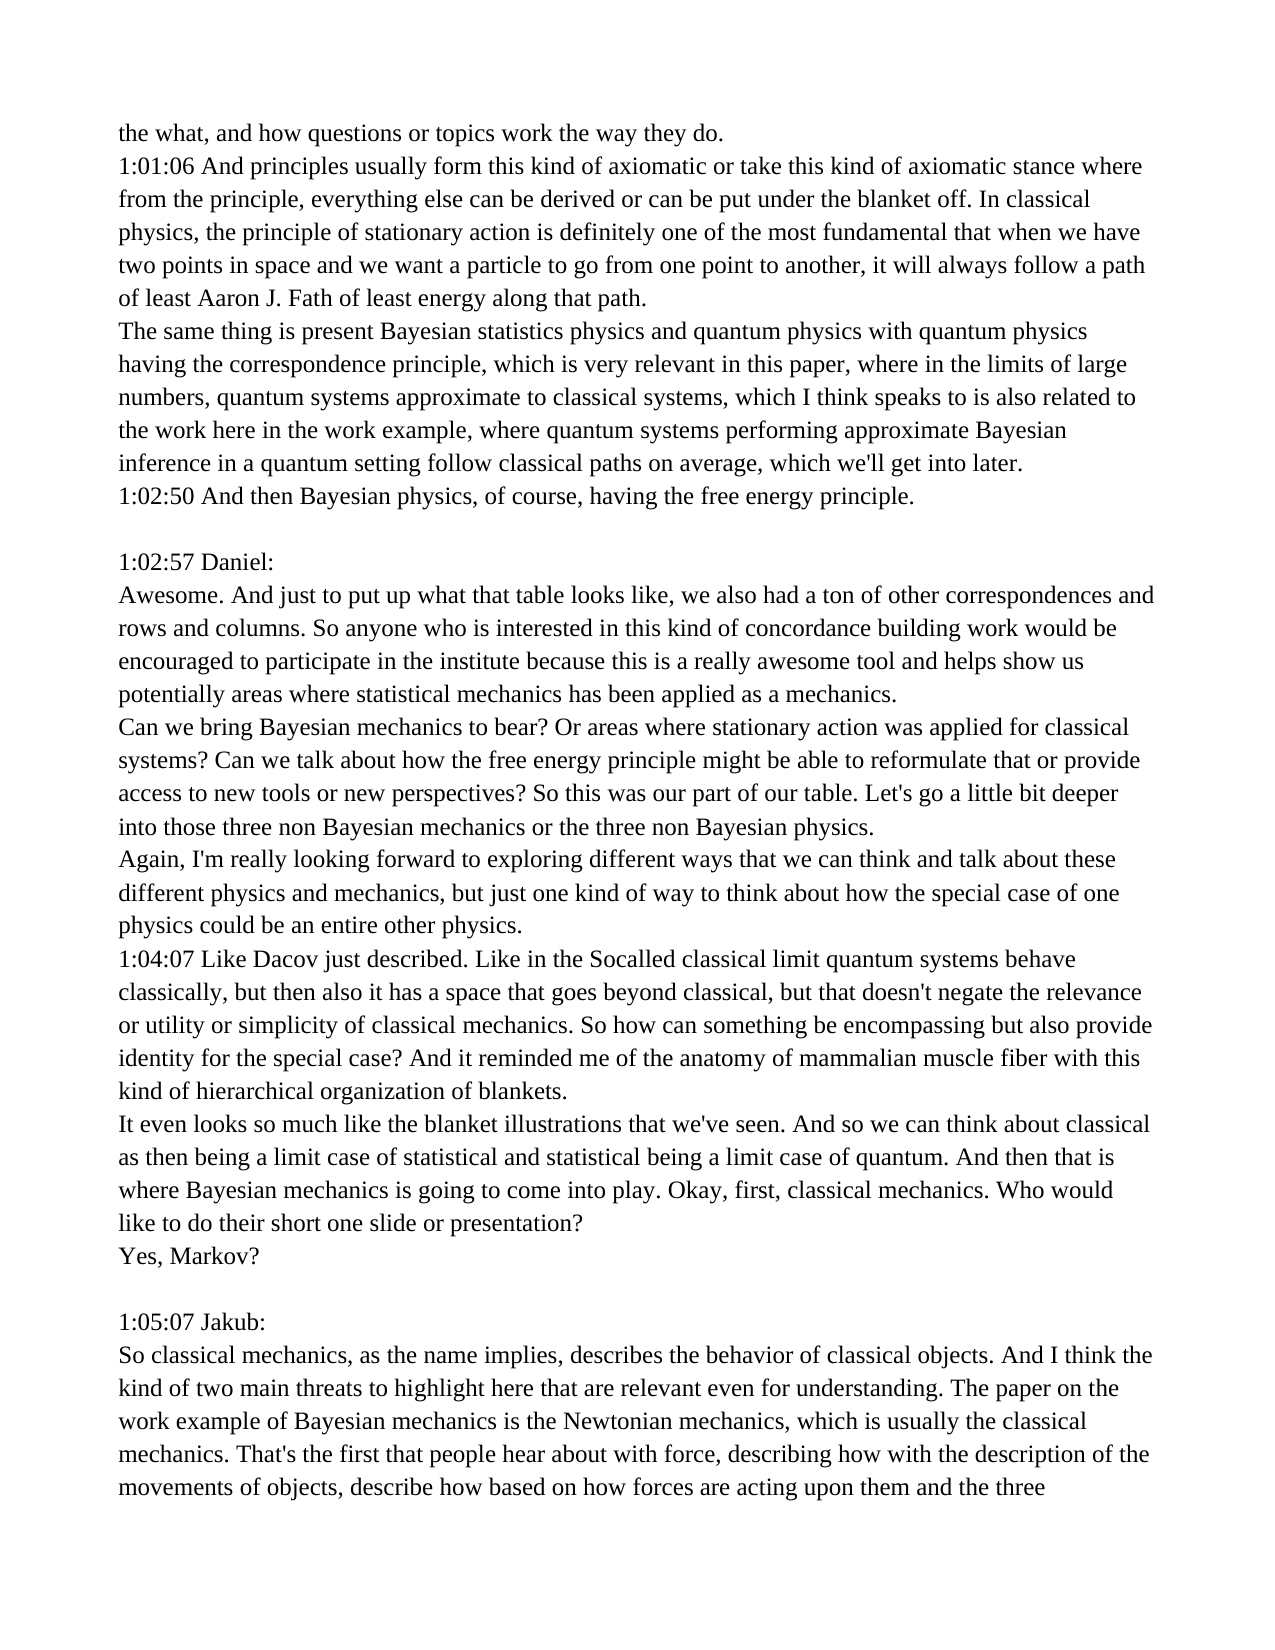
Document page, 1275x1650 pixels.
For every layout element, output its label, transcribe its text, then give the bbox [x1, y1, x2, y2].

text The same thing is present Bayesian statistics physics and quantum physics with quantum physics having the correspondence principle, which is very relevant in this paper, where in the limits of large numbers, quantum systems approximate to classical systems, which I think speaks to is also related to the work here in the work example, where quantum systems performing approximate Bayesian inference in a quantum setting follow classical paths on average, which we'll get into later. [118, 316, 1157, 477]
text It even looks so much like the blanket illustrations that we've seen. And so we can think about classical as then being a limit case of statistical and statistical being a limit case of quantum. And then that is where Bayesian mechanics is going to come into play. Okay, first, classical mechanics. Who would like to do their short one slide or presentation? [118, 1109, 1157, 1237]
text 1:01:06 And principles usually form this kind of axiomatic or take this kind of axiomatic stance where from the principle, everything else can be derived or can be put under the blanket off. In classical physics, the principle of stationary action is definitely one of the most fundamental that when we have two points in space and we want a particle to go from one point to another, it will always follow a path of least Aaron J. Fath of least energy along that path. [118, 151, 1157, 312]
text Awesome. And just to put up what that table looks like, we also had a ton of other correspondences and rows and columns. So anyone who is interested in this kind of concordance building work would be encouraged to participate in the institute because this is a really awesome tool and helps show us potentially areas where statistical mechanics has been applied as a mechanics. [118, 580, 1157, 708]
text 1:04:07 Like Dacov just described. Like in the Socalled classical limit quantum systems behave classically, but then also it has a space that goes beyond classical, but that doesn't negate the relevance or utility or simplicity of classical mechanics. So how can something be encompassing but also provide identity for the special case? And it reminded me of the anatomy of mammalian muscle fiber with this kind of hierarchical organization of blankets. [118, 944, 1157, 1104]
text Yes, Markov? [118, 1241, 1157, 1269]
text the what, and how questions or topics work the way they do. [118, 118, 1157, 147]
text Can we bring Bayesian mechanics to bear? Or areas where stationary action was applied for classical systems? Can we talk about how the free energy principle might be able to reformulate that or provide access to new tools or new perspectives? So this was our part of our table. Let's go a little bit deeper into those three non Bayesian mechanics or the three non Bayesian physics. [118, 712, 1157, 840]
text 1:02:57 Daniel: [118, 547, 1157, 576]
text 1:05:07 Jakub: [118, 1307, 1157, 1336]
text 1:02:50 And then Bayesian physics, of course, having the free energy principle. [118, 481, 1157, 510]
text Again, I'm really looking forward to exploring different ways that we can think and talk about these different physics and mechanics, but just one kind of way to think about how the special case of one physics could be an entire other physics. [118, 844, 1157, 939]
text So classical mechanics, as the name implies, describes the behavior of classical objects. And I think the kind of two main threats to highlight here that are relevant even for understanding. The paper on the work example of Bayesian mechanics is the Newtonian mechanics, which is usually the classical mechanics. That's the first that people hear about with force, describing how with the description of the movements of objects, describe how based on how forces are acting upon them and the three [118, 1340, 1157, 1501]
